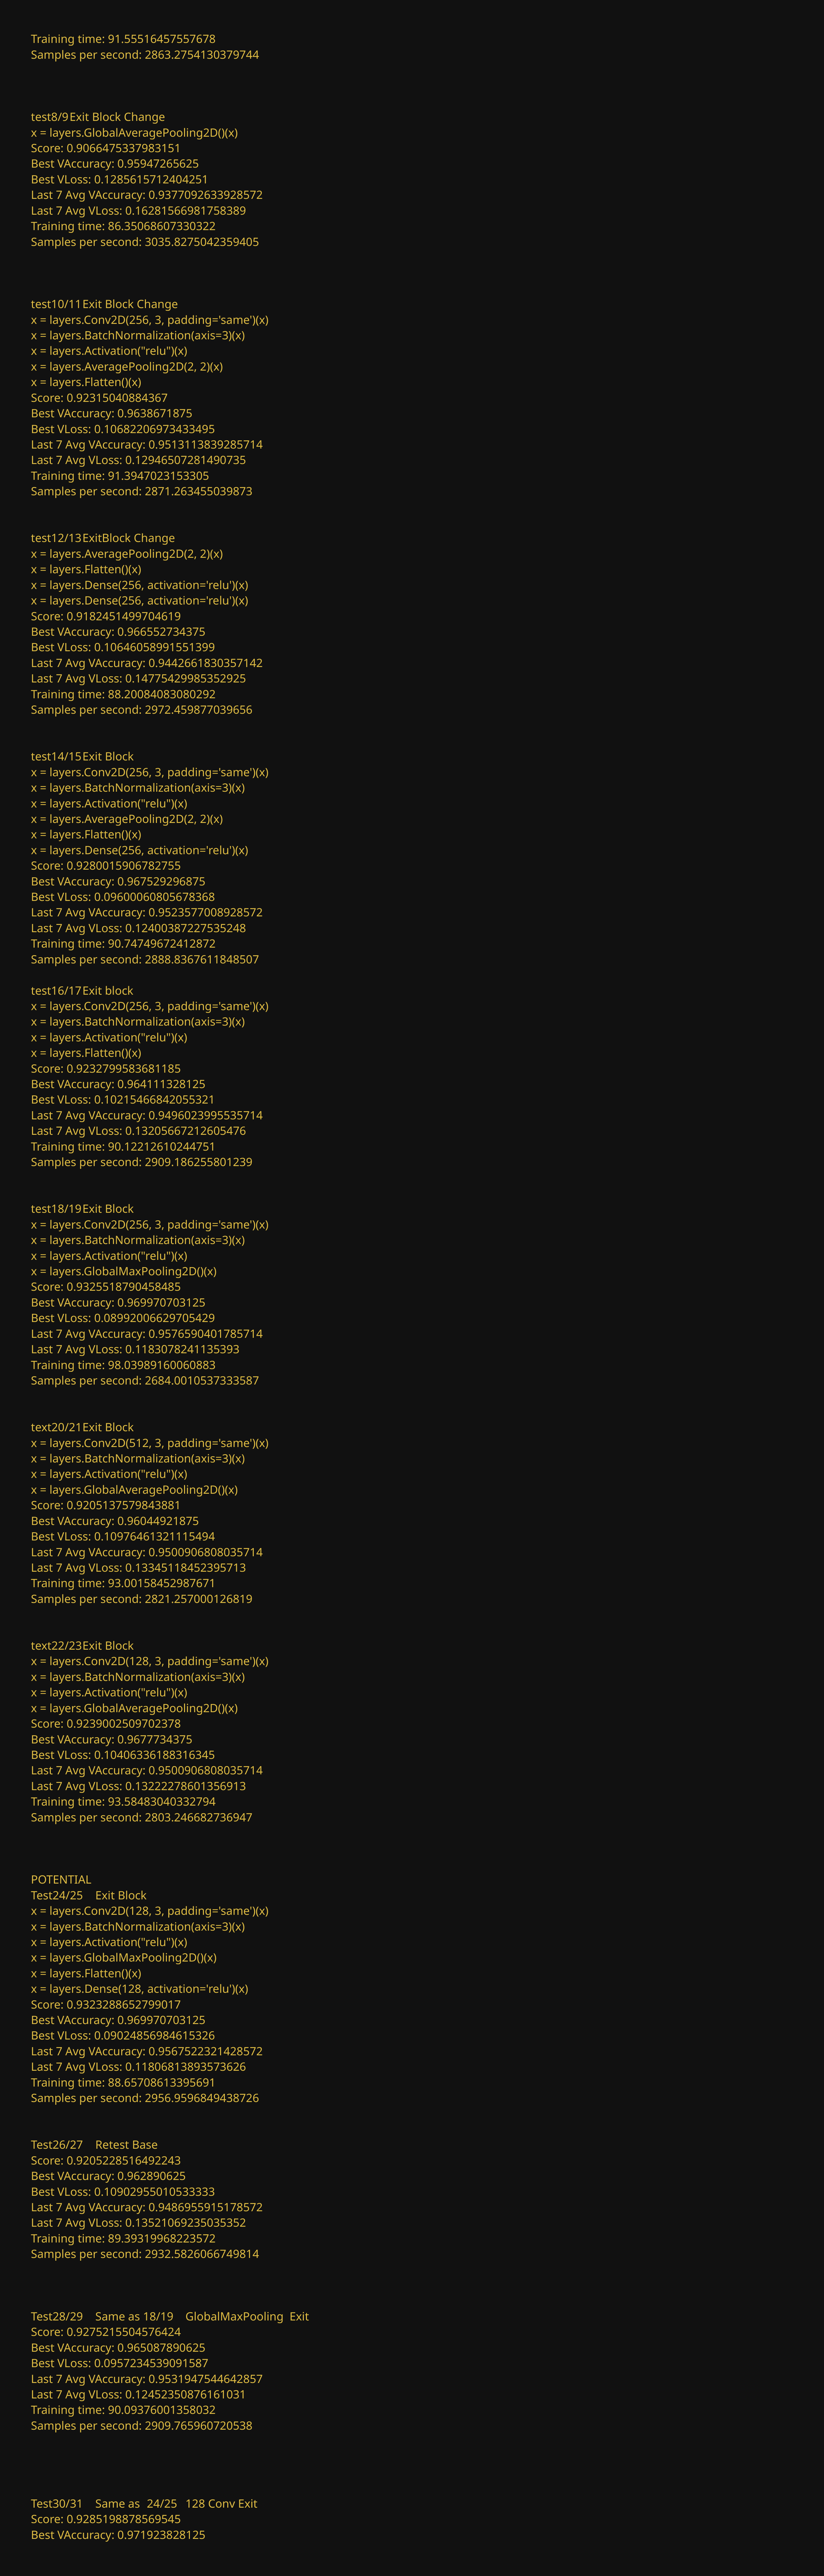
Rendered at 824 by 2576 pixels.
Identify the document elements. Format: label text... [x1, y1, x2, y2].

text Training time: 91.55516457557678 Samples per second: 2863.2754130379744 test8/9 Exit Block Change x = layers.GlobalAveragePooling2D()(x) Score: 0.9066475337983151 Best VAccuracy: 0.95947265625 Best VLoss: 0.1285615712404251 Last 7 Avg VAccuracy: 0.9377092633928572 Last 7 Avg VLoss: 0.16281566981758389 Training time: 86.35068607330322 Samples per second: 3035.8275042359405 test10/11 Exit Block Change x = layers.Conv2D(256, 3, padding='same')(x) x = layers.BatchNormalization(axis=3)(x) x = layers.Activation("relu")(x) x = layers.AveragePooling2D(2, 2)(x) x = layers.Flatten()(x) Score: 0.92315040884367 Best VAccuracy: 0.9638671875 Best VLoss: 0.10682206973433495 Last 7 Avg VAccuracy: 0.9513113839285714 Last 7 Avg VLoss: 0.12946507281490735 Training time: 91.3947023153305 Samples per second: 2871.263455039873 test12/13 ExitBlock Change x = layers.AveragePooling2D(2, 2)(x) x = layers.Flatten()(x) x = layers.Dense(256, activation='relu')(x) x = layers.Dense(256, activation='relu')(x) Score: 0.9182451499704619 Best VAccuracy: 0.966552734375 Best VLoss: 0.10646058991551399 Last 7 Avg VAccuracy: 0.9442661830357142 Last 7 Avg VLoss: 0.14775429985352925 Training time: 88.20084083080292 Samples per second: 2972.459877039656 test14/15 Exit Block x = layers.Conv2D(256, 3, padding='same')(x) x = layers.BatchNormalization(axis=3)(x) x = layers.Activation("relu")(x) x = layers.AveragePooling2D(2, 2)(x) x = layers.Flatten()(x) x = layers.Dense(256, activation='relu')(x) Score: 0.9280015906782755 Best VAccuracy: 0.967529296875 Best VLoss: 0.09600060805678368 Last 7 Avg VAccuracy: 0.9523577008928572 Last 7 Avg VLoss: 0.12400387227535248 Training time: 90.74749672412872 Samples per second: 2888.8367611848507 test16/17 Exit block x = layers.Conv2D(256, 3, padding='same')(x) x = layers.BatchNormalization(axis=3)(x) x = layers.Activation("relu")(x) x = layers.Flatten()(x) Score: 0.9232799583681185 Best VAccuracy: 0.964111328125 Best VLoss: 0.10215466842055321 Last 7 Avg VAccuracy: 0.9496023995535714 Last 7 Avg VLoss: 0.13205667212605476 Training time: 90.12212610244751 Samples per second: 2909.186255801239 test18/19 Exit Block x = layers.Conv2D(256, 3, padding='same')(x) x = layers.BatchNormalization(axis=3)(x) x = layers.Activation("relu")(x) x = layers.GlobalMaxPooling2D()(x) Score: 0.9325518790458485 Best VAccuracy: 0.969970703125 Best VLoss: 0.08992006629705429 Last 7 Avg VAccuracy: 0.9576590401785714 Last 7 Avg VLoss: 0.1183078241135393 Training time: 98.03989160060883 Samples per second: 2684.0010537333587 text20/21 Exit Block x = layers.Conv2D(512, 3, padding='same')(x) x = layers.BatchNormalization(axis=3)(x) x = layers.Activation("relu")(x) x = layers.GlobalAveragePooling2D()(x) Score: 0.9205137579843881 Best VAccuracy: 0.96044921875 Best VLoss: 0.10976461321115494 Last 7 Avg VAccuracy: 0.9500906808035714 Last 7 Avg VLoss: 0.13345118452395713 Training time: 93.00158452987671 Samples per second: 2821.257000126819 text22/23 Exit Block x = layers.Conv2D(128, 3, padding='same')(x) x = layers.BatchNormalization(axis=3)(x) x = layers.Activation("relu")(x) x = layers.GlobalAveragePooling2D()(x) Score: 0.9239002509702378 Best VAccuracy: 0.9677734375 Best VLoss: 0.10406336188316345 Last 7 Avg VAccuracy: 0.9500906808035714 Last 7 Avg VLoss: 0.13222278601356913 Training time: 93.58483040332794 Samples per second: 2803.246682736947 POTENTIAL Test24/25 Exit Block x = layers.Conv2D(128, 3, padding='same')(x) x = layers.BatchNormalization(axis=3)(x) x = layers.Activation("relu")(x) x = layers.GlobalMaxPooling2D()(x) x = layers.Flatten()(x) x = layers.Dense(128, activation='relu')(x) Score: 0.9323288652799017 Best VAccuracy: 0.969970703125 Best VLoss: 0.09024856984615326 Last 7 Avg VAccuracy: 0.9567522321428572 Last 7 Avg VLoss: 0.11806813893573626 Training time: 88.65708613395691 Samples per second: 2956.9596849438726 Test26/27 Retest Base Score: 0.9205228516492243 Best VAccuracy: 0.962890625 Best VLoss: 0.10902955010533333 Last 7 Avg VAccuracy: 0.9486955915178572 Last 7 Avg VLoss: 0.13521069235035352 Training time: 89.39319968223572 Samples per second: 2932.5826066749814 Test28/29 Same as 18/19 GlobalMaxPooling Exit Score: 0.9275215504576424 Best VAccuracy: 0.965087890625 Best VLoss: 0.0957234539091587 Last 7 Avg VAccuracy: 0.9531947544642857 Last 7 Avg VLoss: 0.12452350876161031 Training time: 90.09376001358032 Samples per second: 2909.765960720538 Test30/31 Same as 24/25 128 Conv Exit Score: 0.9285198878569545 Best VAccuracy: 0.971923828125 [31, 31, 793, 2542]
